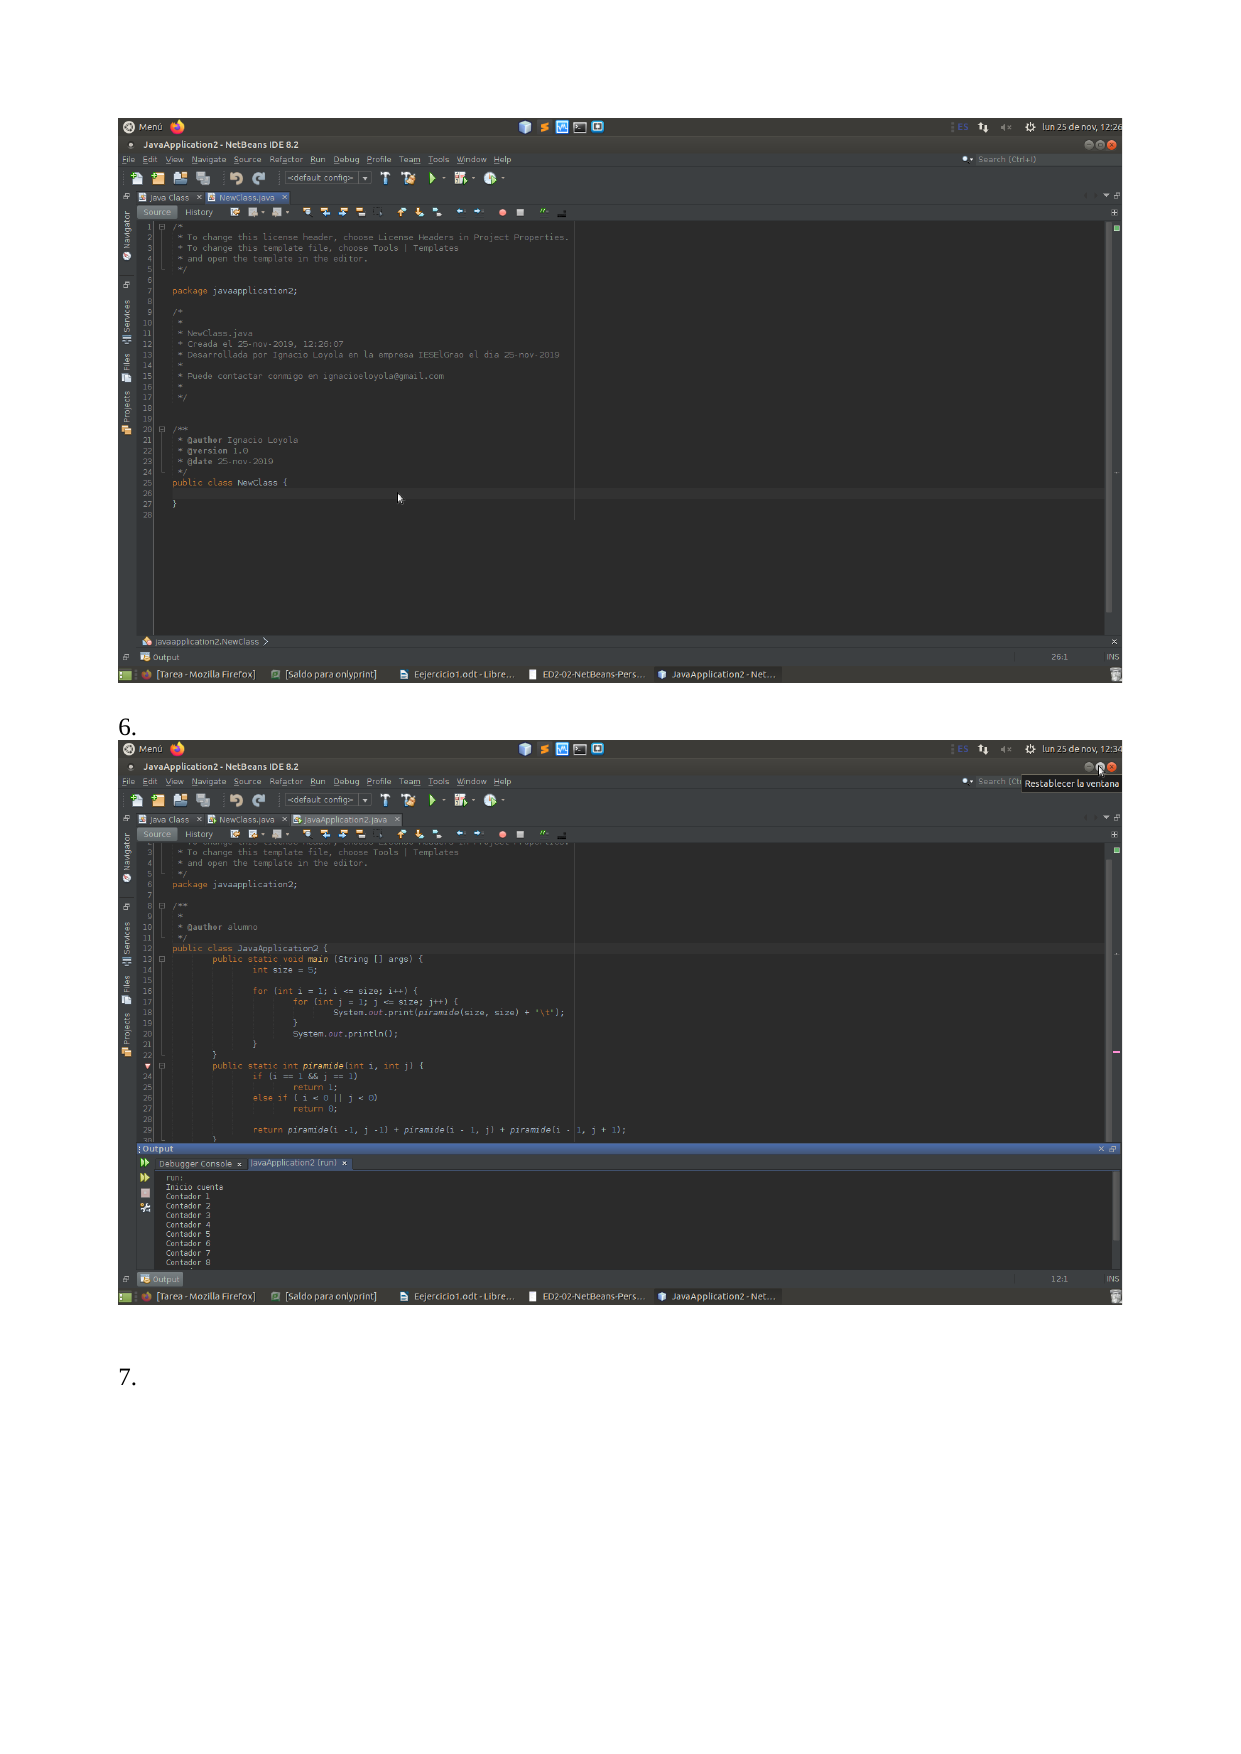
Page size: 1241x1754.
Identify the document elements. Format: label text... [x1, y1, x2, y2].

picture [118, 740, 1123, 1305]
text 7. [118, 1362, 1122, 1391]
picture [118, 118, 1123, 683]
text 6. [118, 712, 1122, 740]
